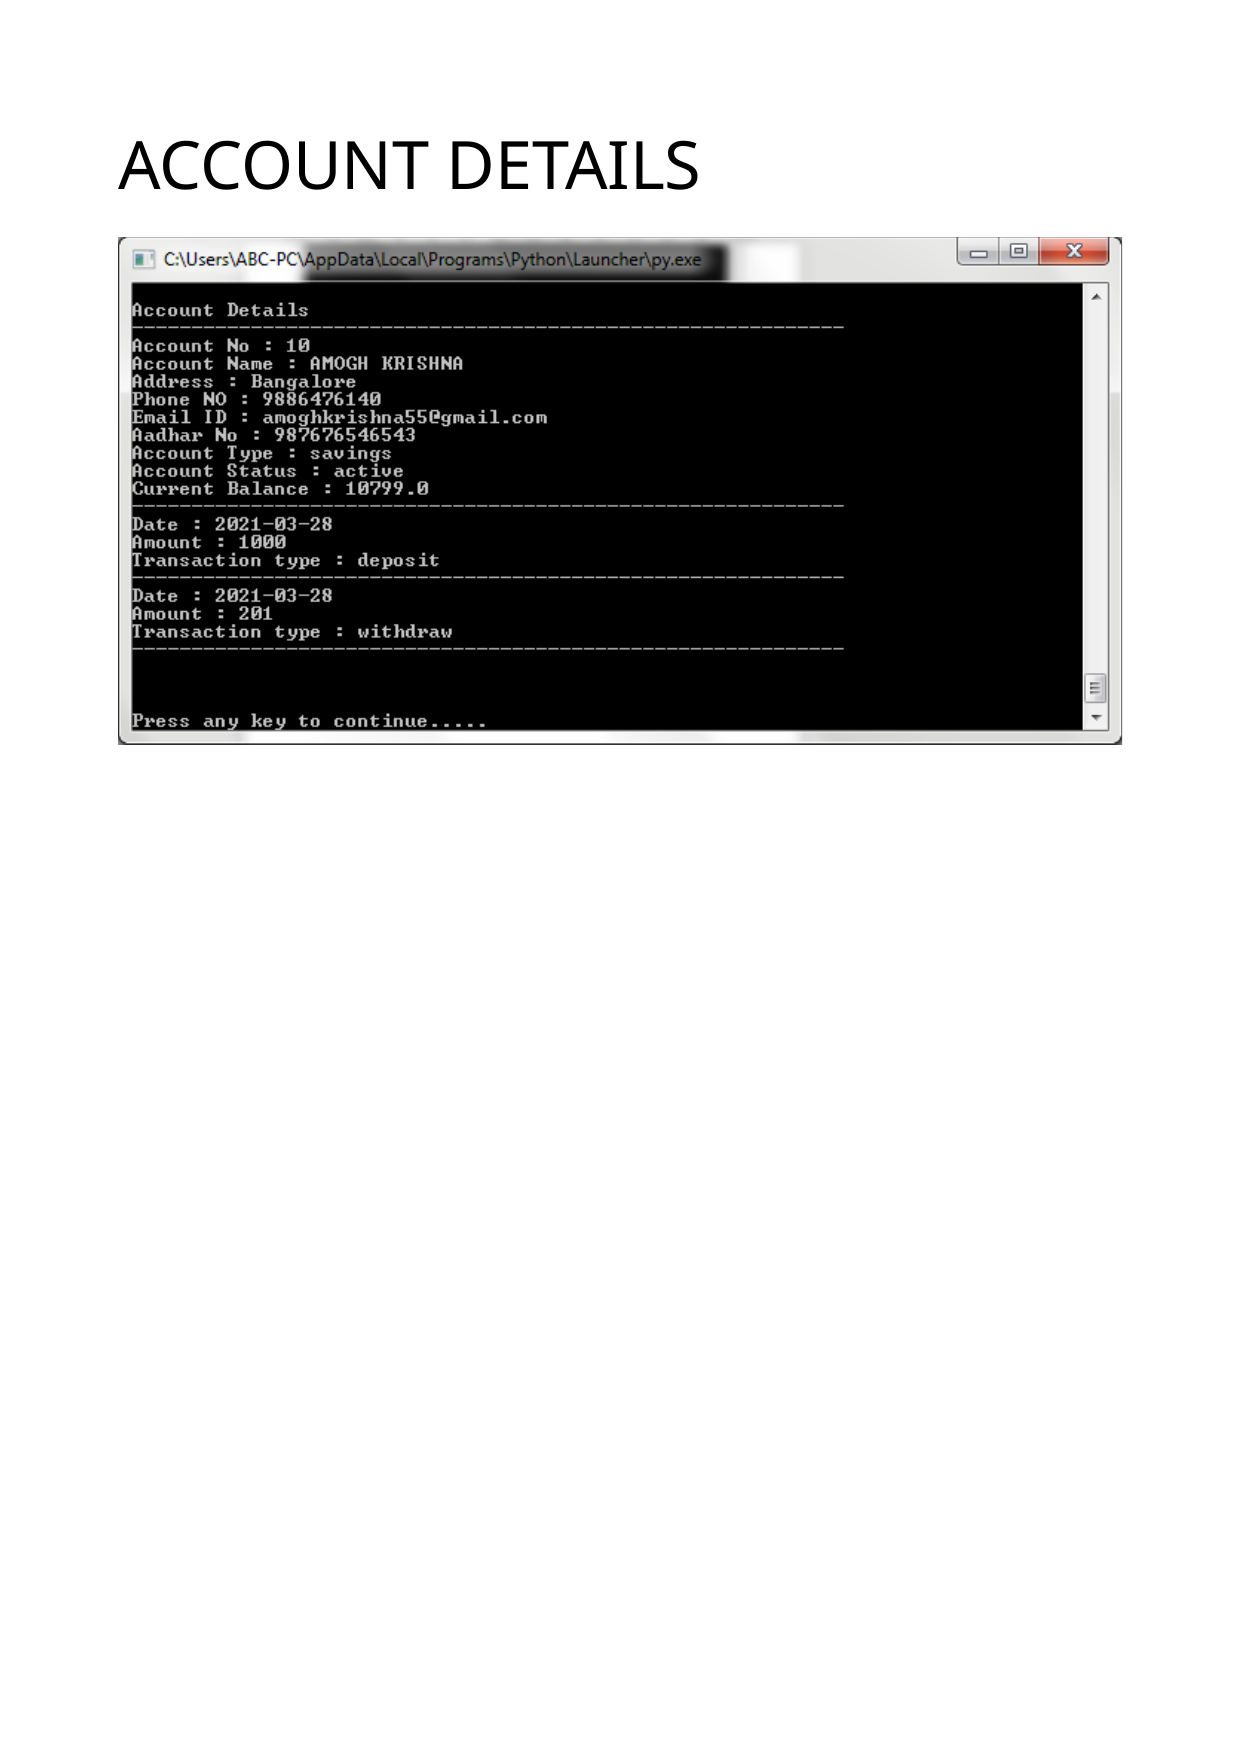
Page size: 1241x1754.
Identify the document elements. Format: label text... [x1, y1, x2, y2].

picture [118, 237, 1123, 745]
text ACCOUNT DETAILS [118, 118, 1122, 209]
